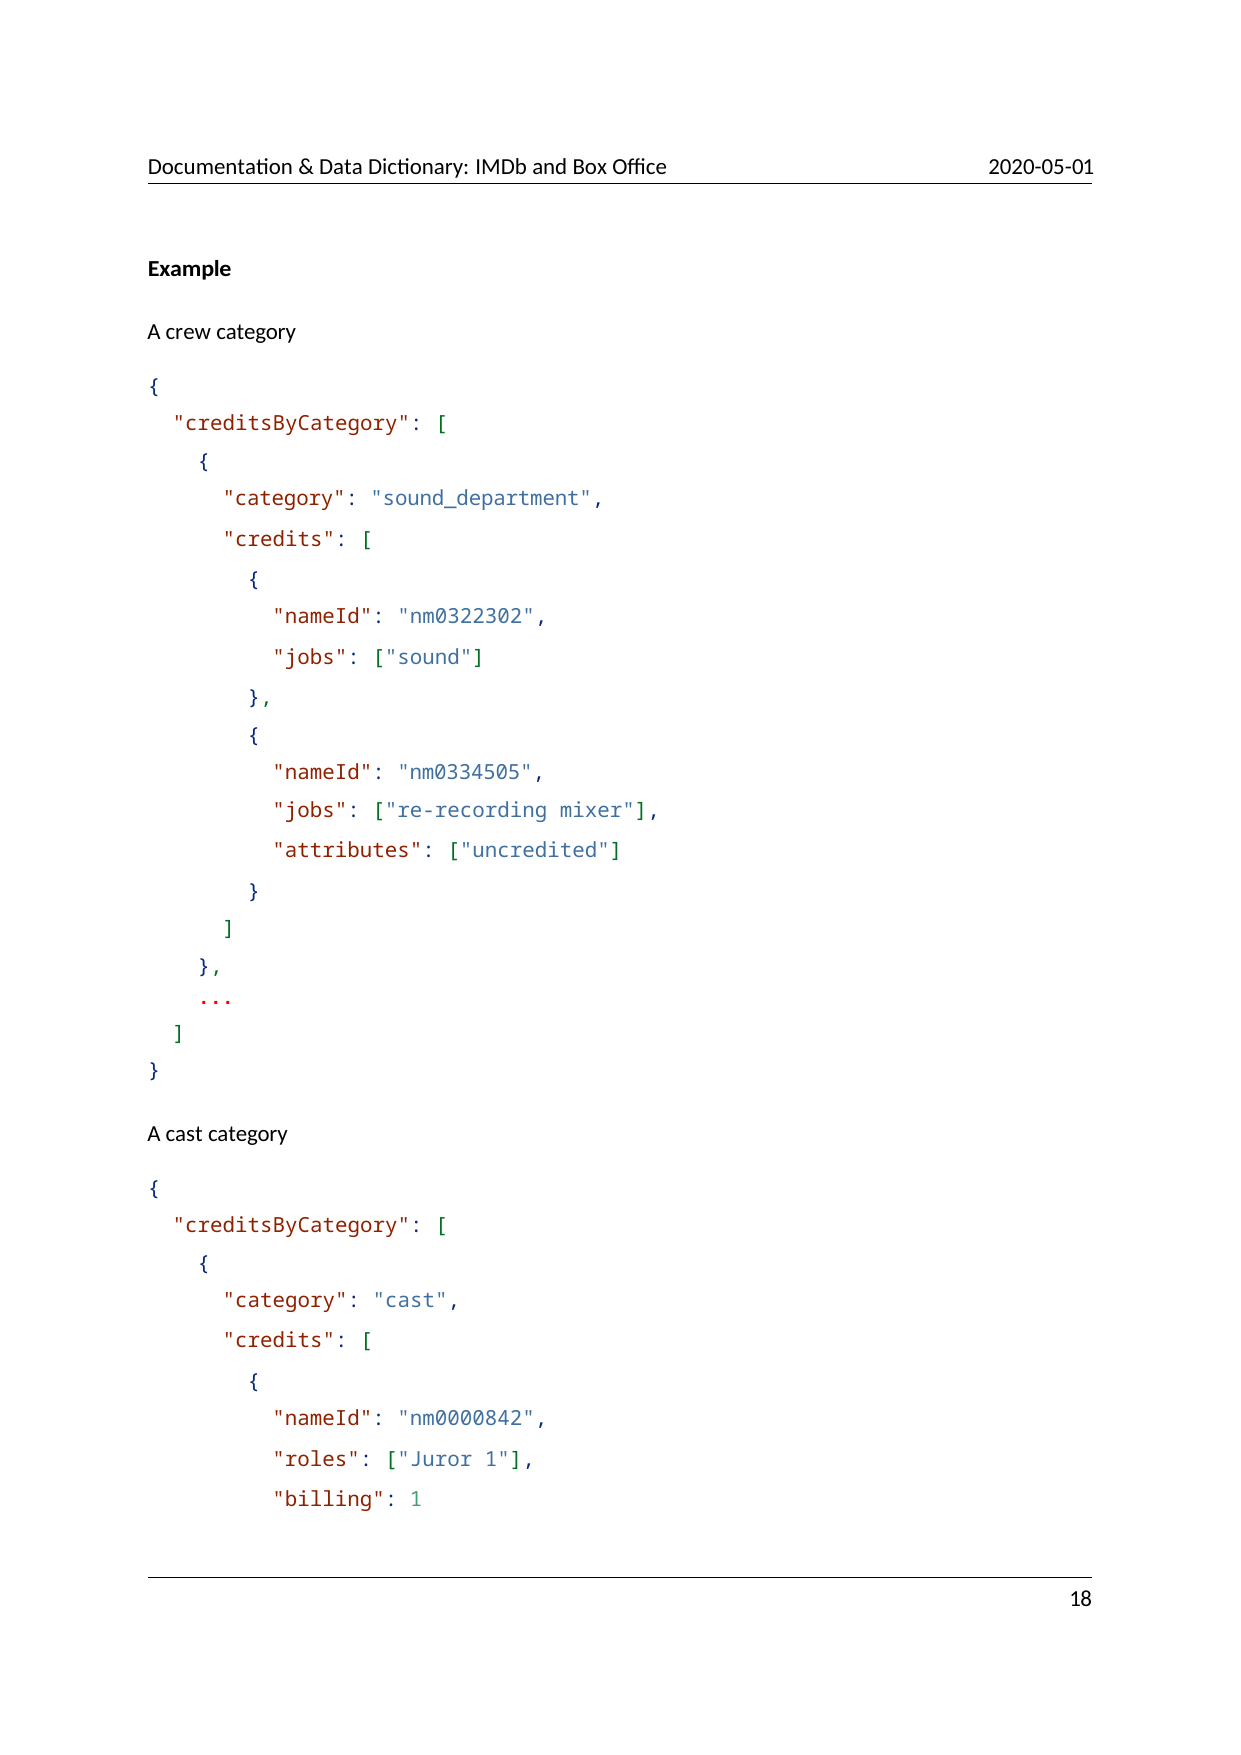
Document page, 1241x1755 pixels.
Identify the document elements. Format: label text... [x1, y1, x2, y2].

text "billing": 1 [272, 1484, 1241, 1513]
text { [148, 1173, 1241, 1201]
text "creditsByCategory": [ [172, 408, 1241, 437]
text "jobs": ["re-recording mixer"], "attributes": ["uncredited"] [272, 795, 706, 864]
text { [197, 446, 1241, 474]
text { [247, 564, 1241, 593]
text "category": "sound_department", "credits": [ [222, 483, 706, 552]
text } [247, 876, 1241, 904]
text A cast category [147, 1119, 1241, 1147]
subtitle Example [148, 254, 1241, 282]
text { [197, 1248, 1241, 1276]
text { [148, 371, 1241, 399]
text }, [247, 682, 1241, 711]
text }, [197, 951, 1241, 979]
text } [148, 1056, 1241, 1084]
text ] [172, 1018, 1241, 1047]
text ] [222, 913, 1241, 942]
text { [247, 720, 1241, 748]
text "nameId": "nm0322302", "jobs": ["sound"] [272, 602, 547, 670]
text { [247, 1366, 1241, 1394]
text "nameId": "nm0000842", "roles": ["Juror 1"], [272, 1403, 547, 1472]
text A crew category [147, 317, 1241, 345]
text ... [197, 987, 1241, 1011]
text "category": "cast", "credits": [ [222, 1285, 510, 1354]
text "creditsByCategory": [ [172, 1210, 1241, 1239]
text "nameId": "nm0334505", [272, 757, 1241, 786]
